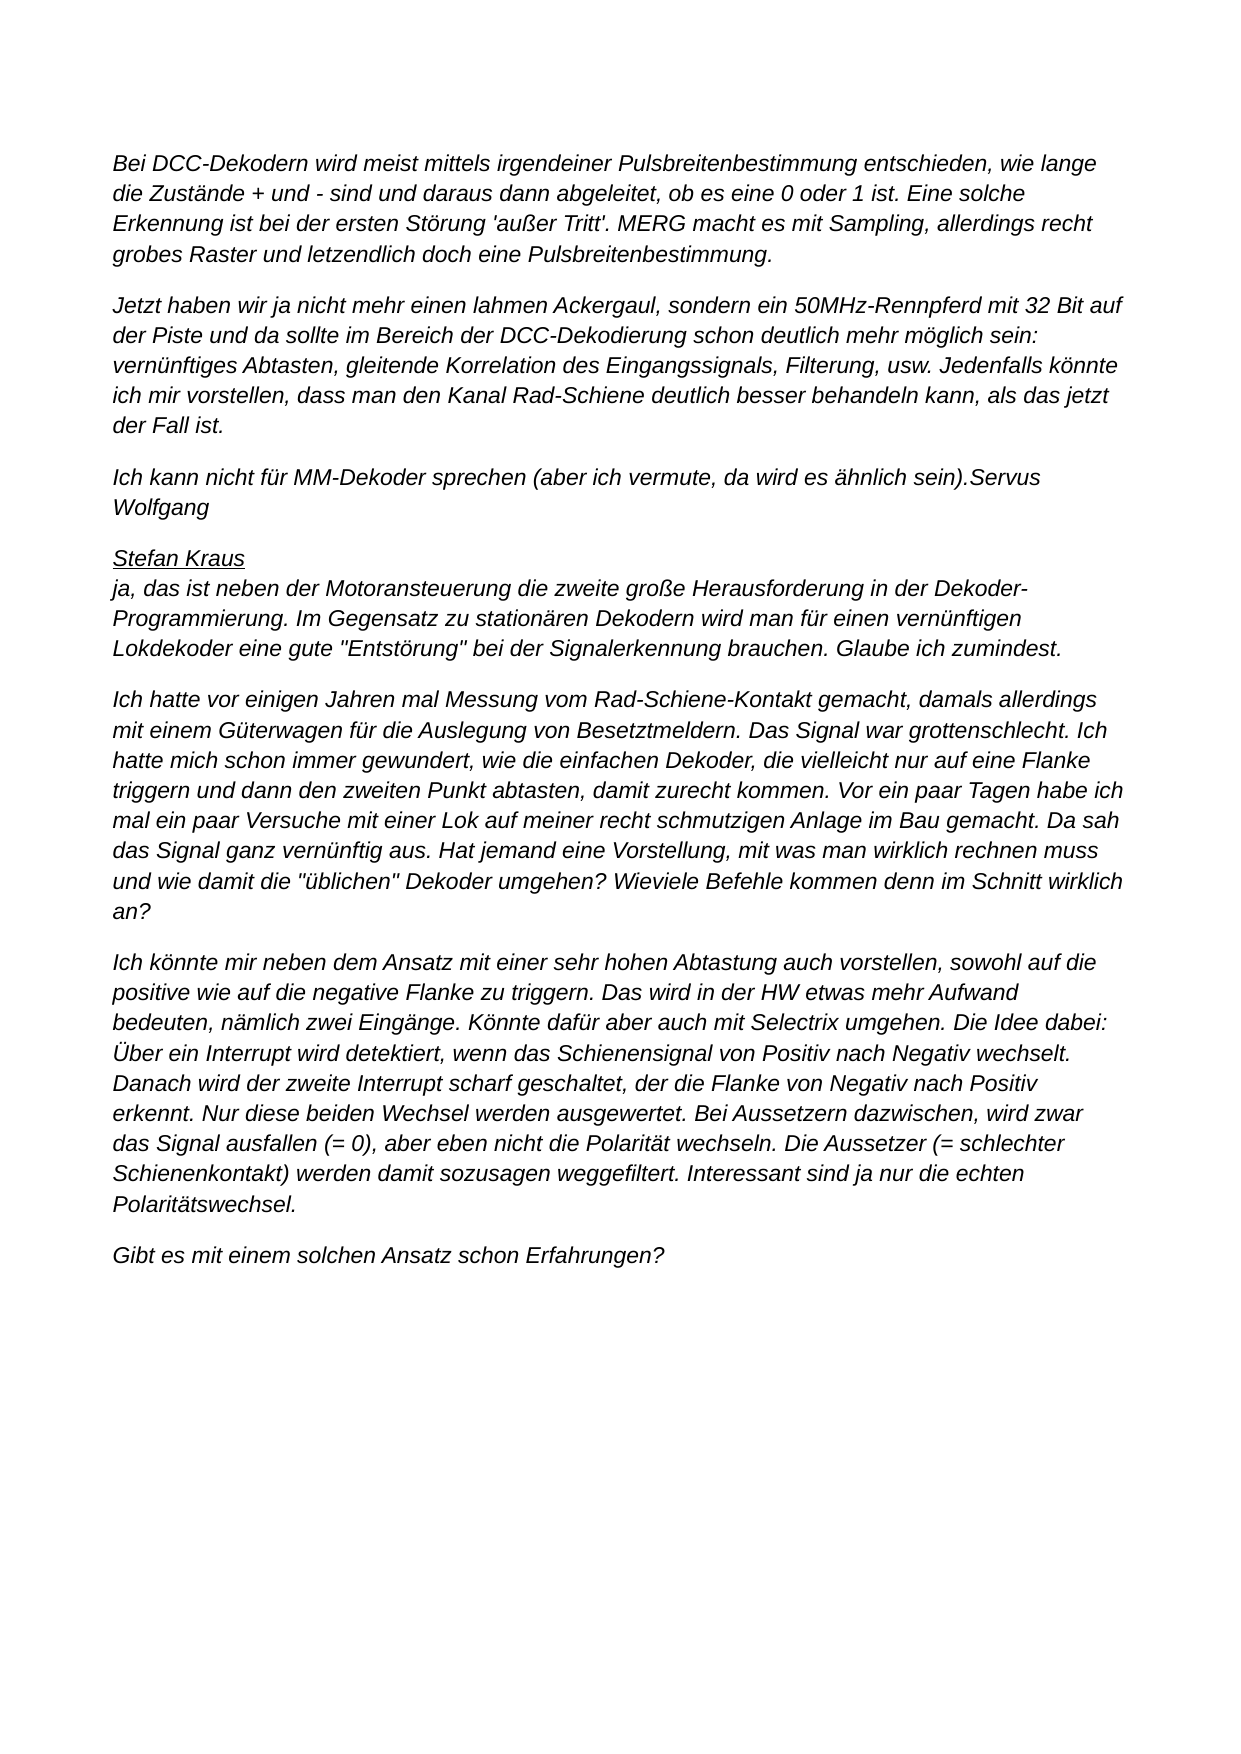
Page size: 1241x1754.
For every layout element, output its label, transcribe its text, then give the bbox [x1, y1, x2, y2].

text Jetzt haben wir ja nicht mehr einen lahmen Ackergaul, sondern ein 50MHz-Rennpferd mit 32 Bit auf der Piste und da sollte im Bereich der DCC-Dekodierung schon deutlich mehr möglich sein: vernünftiges Abtasten, gleitende Korrelation des Eingangssignals, Filterung, usw. Jedenfalls könnte ich mir vorstellen, dass man den Kanal Rad-Schiene deutlich besser behandeln kann, als das jetzt der Fall ist. [112, 292, 1128, 439]
text Ich hatte vor einigen Jahren mal Messung vom Rad-Schiene-Kontakt gemacht, damals allerdings mit einem Güterwagen für die Auslegung von Besetztmeldern. Das Signal war grottenschlecht. Ich hatte mich schon immer gewundert, wie die einfachen Dekoder, die vielleicht nur auf eine Flanke triggern und dann den zweiten Punkt abtasten, damit zurecht kommen. Vor ein paar Tagen habe ich mal ein paar Versuche mit einer Lok auf meiner recht schmutzigen Anlage im Bau gemacht. Da sah das Signal ganz vernünftig aus. Hat jemand eine Vorstellung, mit was man wirklich rechnen muss und wie damit die "üblichen" Dekoder umgehen? Wieviele Befehle kommen denn im Schnitt wirklich an? [112, 686, 1128, 924]
text Ich könnte mir neben dem Ansatz mit einer sehr hohen Abtastung auch vorstellen, sowohl auf die positive wie auf die negative Flanke zu triggern. Das wird in der HW etwas mehr Aufwand bedeuten, nämlich zwei Eingänge. Könnte dafür aber auch mit Selectrix umgehen. Die Idee dabei: Über ein Interrupt wird detektiert, wenn das Schienensignal von Positiv nach Negativ wechselt. Danach wird der zweite Interrupt scharf geschaltet, der die Flanke von Negativ nach Positiv erkennt. Nur diese beiden Wechsel werden ausgewertet. Bei Aussetzern dazwischen, wird zwar das Signal ausfallen (= 0), aber eben nicht die Polarität wechseln. Die Aussetzer (= schlechter Schienenkontakt) werden damit sozusagen weggefiltert. Interessant sind ja nur die echten Polaritätswechsel. [112, 949, 1128, 1217]
text Stefan Kraus ja, das ist neben der Motoransteuerung die zweite große Herausforderung in der Dekoder-Programmierung. Im Gegensatz zu stationären Dekodern wird man für einen vernünftigen Lokdekoder eine gute "Entstörung" bei der Signalerkennung brauchen. Glaube ich zumindest. [112, 545, 1128, 662]
text Bei DCC-Dekodern wird meist mittels irgendeiner Pulsbreitenbestimmung entschieden, wie lange die Zustände + und - sind und daraus dann abgeleitet, ob es eine 0 oder 1 ist. Eine solche Erkennung ist bei der ersten Störung 'außer Tritt'. MERG macht es mit Sampling, allerdings recht grobes Raster und letzendlich doch eine Pulsbreitenbestimmung. [112, 150, 1128, 267]
text Gibt es mit einem solchen Ansatz schon Erfahrungen? [112, 1242, 1128, 1268]
text Ich kann nicht für MM-Dekoder sprechen (aber ich vermute, da wird es ähnlich sein).Servus Wolfgang [112, 463, 1128, 520]
